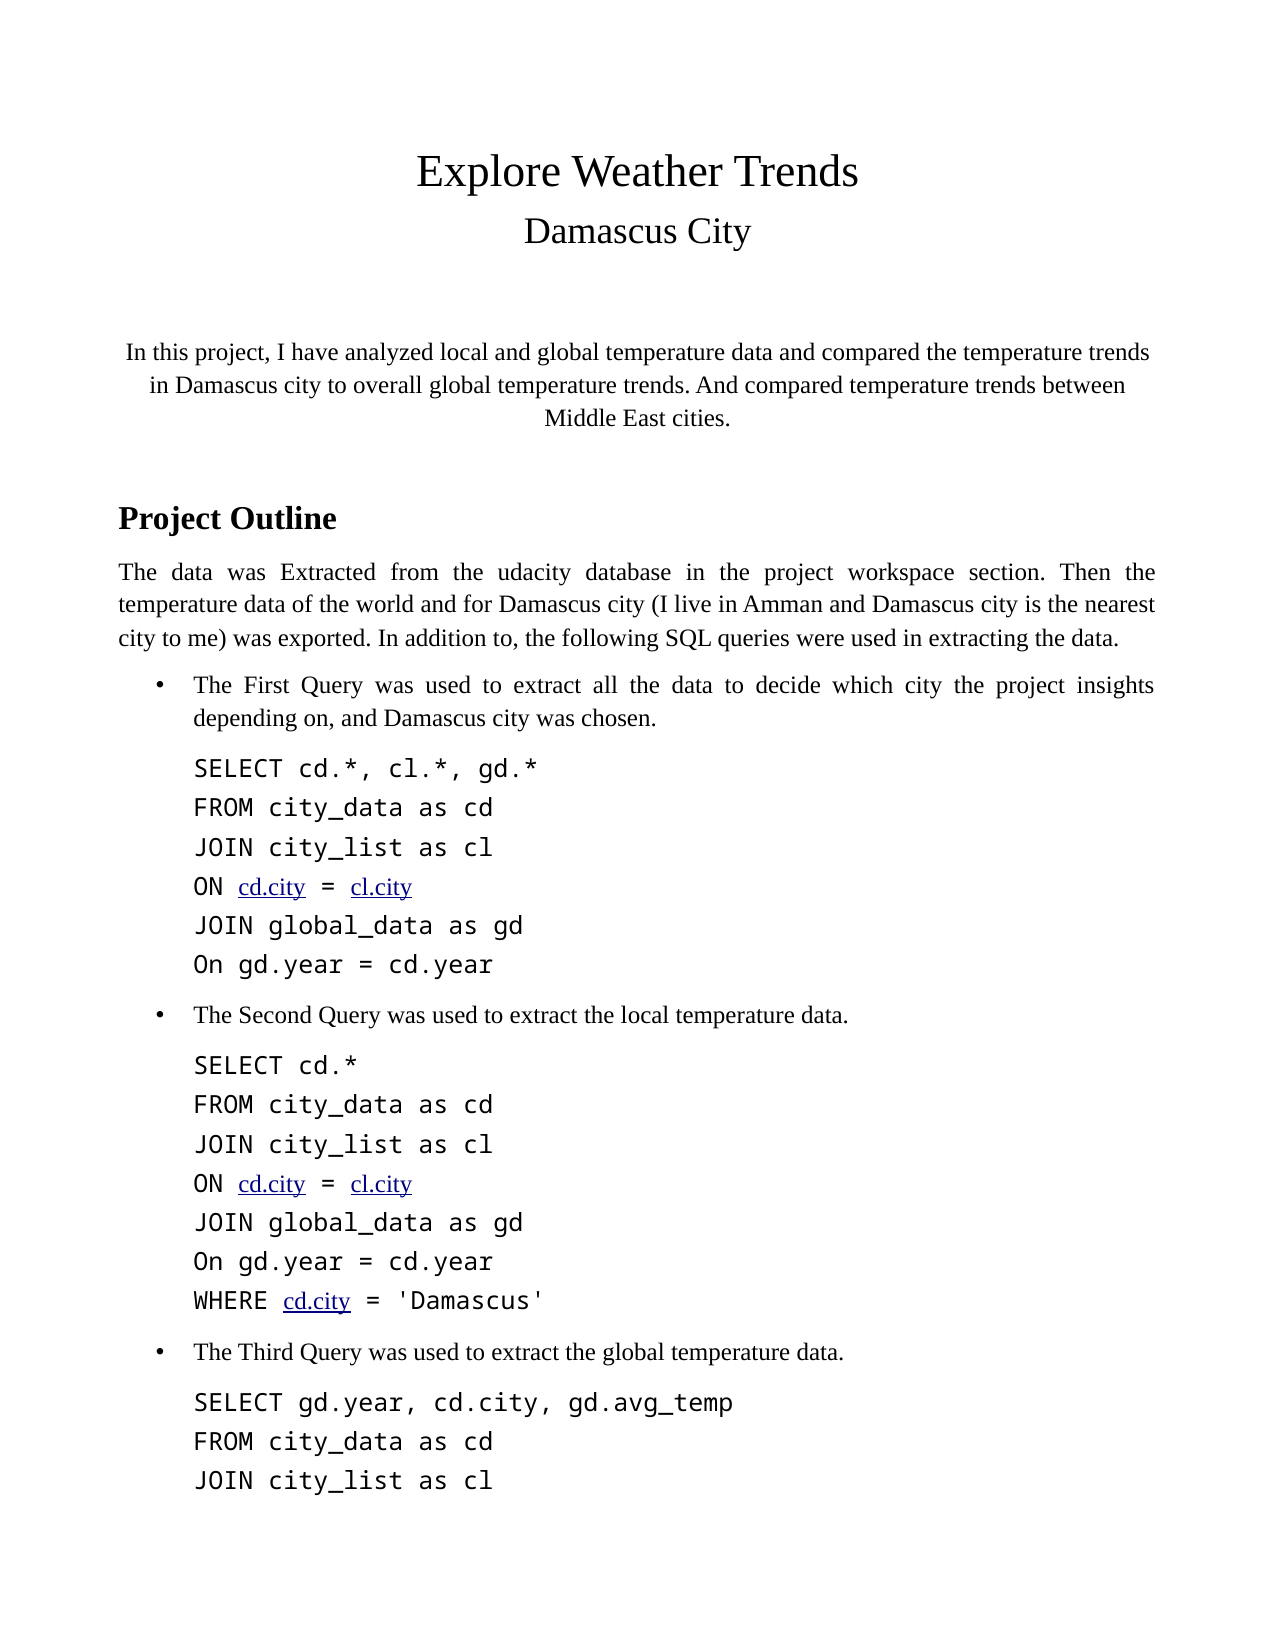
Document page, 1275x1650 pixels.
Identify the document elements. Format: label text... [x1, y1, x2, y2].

subtitle Explore Weather Trends [118, 143, 1157, 196]
list The Second Query was used to extract the local temperature data. [156, 1000, 1157, 1029]
text Project Outline [118, 498, 1157, 536]
list The Third Query was used to extract the global temperature data. [156, 1337, 1157, 1366]
text Damascus City [118, 208, 1157, 251]
text The data was Extracted from the udacity database in the project workspace section. Then the temperature data of the world and for Damascus city (I live in Amman and Damascus city is the nearest city to me) was exported. In addition to, the following SQL queries were used in extracting the data. [118, 557, 1157, 651]
text In this project, I have analyzed local and global temperature data and compared the temperature trends in Damascus city to overall global temperature trends. And compared temperature trends between Middle East cities. [118, 337, 1157, 431]
list SELECT cd.* FROM city_data as cd JOIN city_list as cl ON cd.city = cl.city JOIN global_data as gd On gd.year = cd.year WHERE cd.city = 'Damascus' [156, 1048, 1157, 1317]
list SELECT cd.*, cl.*, gd.* FROM city_data as cd JOIN city_list as cl ON cd.city = cl.city JOIN global_data as gd On gd.year = cd.year [156, 751, 1157, 981]
list The First Query was used to extract all the data to decide which city the project insights depending on, and Damascus city was chosen. [156, 670, 1157, 732]
list SELECT gd.year, cd.city, gd.avg_temp FROM city_data as cd JOIN city_list as cl [156, 1384, 1157, 1497]
